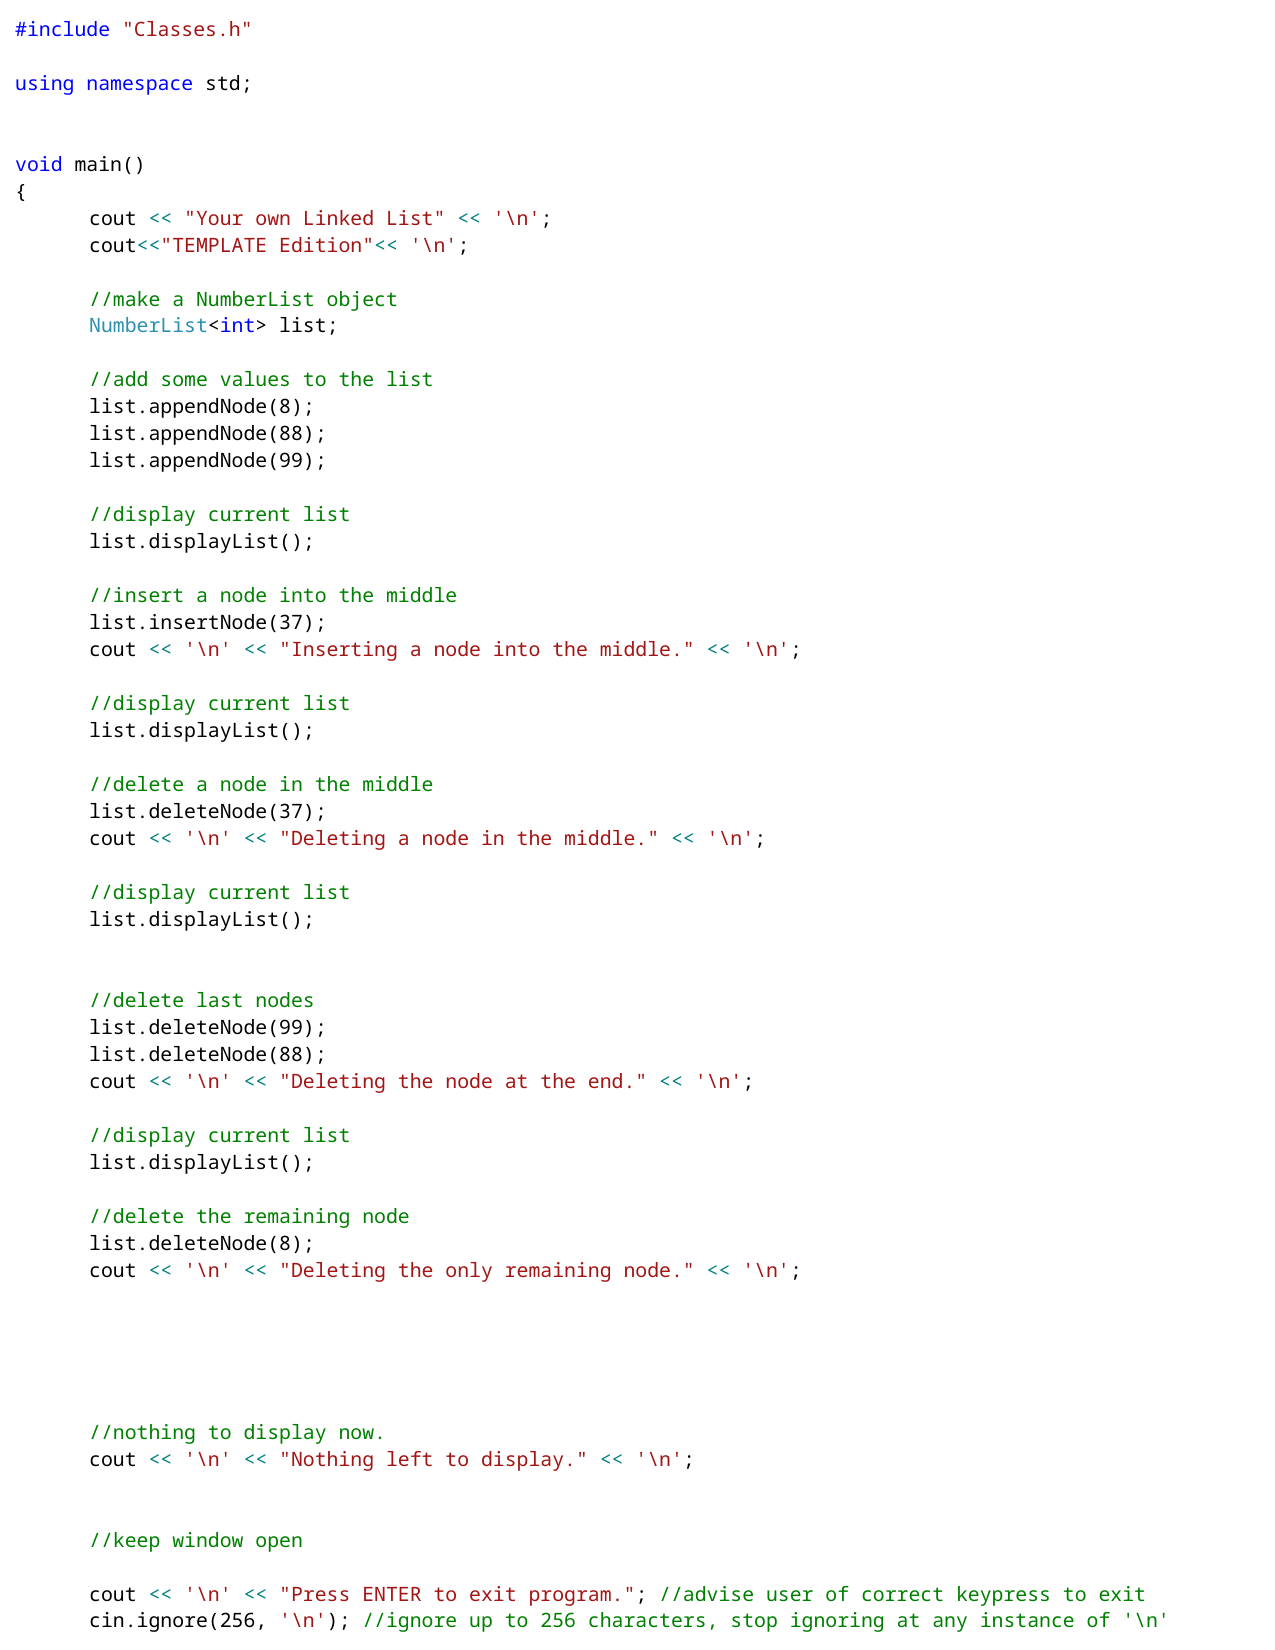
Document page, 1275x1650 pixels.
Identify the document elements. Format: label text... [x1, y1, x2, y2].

text cout << '\n' << "Nothing left to display." << '\n'; [15, 1445, 1260, 1472]
text list.appendNode(99); [15, 447, 1260, 474]
text //add some values to the list [15, 366, 1260, 393]
text list.deleteNode(37); [15, 797, 1260, 824]
text //nothing to display now. [15, 1418, 1260, 1445]
text cout << '\n' << "Deleting the only remaining node." << '\n'; [15, 1256, 1260, 1283]
text list.displayList(); [15, 716, 1260, 743]
text //display current list [15, 1121, 1260, 1148]
text list.appendNode(8); [15, 393, 1260, 420]
text cout << "Your own Linked List" << '\n'; [15, 204, 1260, 231]
text list.displayList(); [15, 528, 1260, 554]
text //display current list [15, 501, 1260, 528]
text list.displayList(); [15, 905, 1260, 932]
text cin.ignore(256, '\n'); //ignore up to 256 characters, stop ignoring at any instance of '\n' [15, 1607, 1260, 1634]
text { [15, 177, 1260, 204]
text cout<<"TEMPLATE Edition"<< '\n'; [15, 231, 1260, 258]
text list.deleteNode(8); [15, 1229, 1260, 1256]
text //display current list [15, 878, 1260, 905]
text cout << '\n' << "Inserting a node into the middle." << '\n'; [15, 636, 1260, 662]
text using namespace std; [15, 69, 1260, 96]
text #include "Classes.h" [15, 15, 1260, 42]
text cout << '\n' << "Press ENTER to exit program."; //advise user of correct keypress to exit [15, 1580, 1260, 1607]
text //display current list [15, 689, 1260, 716]
text list.deleteNode(99); [15, 1013, 1260, 1040]
text //delete last nodes [15, 986, 1260, 1013]
text list.deleteNode(88); [15, 1040, 1260, 1067]
text list.insertNode(37); [15, 608, 1260, 636]
text //make a NumberList object [15, 285, 1260, 312]
text //insert a node into the middle [15, 582, 1260, 608]
text //delete a node in the middle [15, 770, 1260, 797]
text //keep window open [15, 1526, 1260, 1553]
text void main() [15, 150, 1260, 177]
text NumberList<int> list; [15, 312, 1260, 339]
text //delete the remaining node [15, 1202, 1260, 1229]
text cout << '\n' << "Deleting the node at the end." << '\n'; [15, 1067, 1260, 1094]
text cout << '\n' << "Deleting a node in the middle." << '\n'; [15, 824, 1260, 851]
text list.appendNode(88); [15, 420, 1260, 447]
text list.displayList(); [15, 1148, 1260, 1175]
